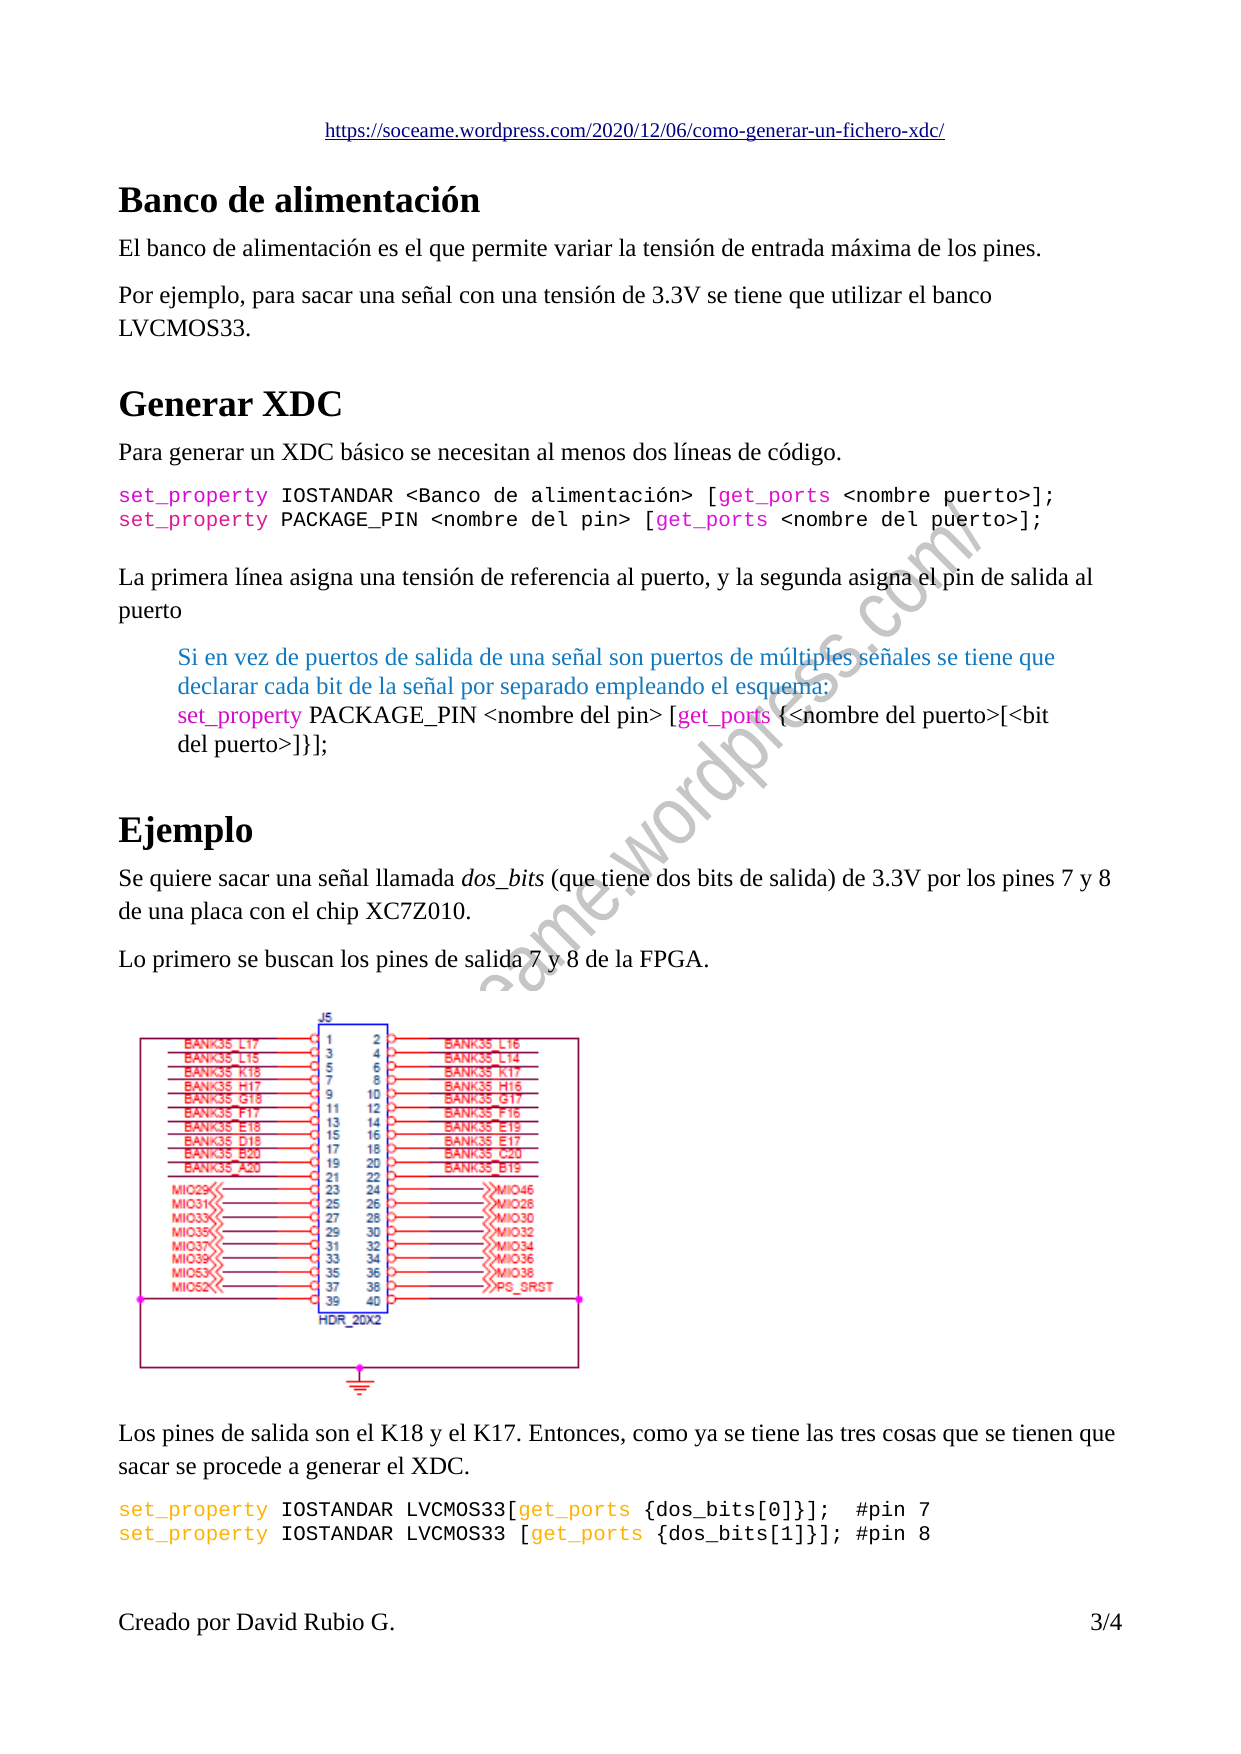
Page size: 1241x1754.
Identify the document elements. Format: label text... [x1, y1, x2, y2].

text La primera línea asigna una tensión de referencia al puerto, y la segunda asigna el pin de salida al puerto [118, 562, 1122, 623]
text Lo primero se buscan los pines de salida 7 y 8 de la FPGA. [118, 944, 553, 973]
text set_property IOSTANDAR LVCMOS33 [get_ports {dos_bits[1]}]; #pin 8 [118, 1522, 1122, 1546]
text set_property PACKAGE_PIN <nombre del pin> [get_ports <nombre del puerto>]; [957, 509, 1122, 532]
text Por ejemplo, para sacar una señal con una tensión de 3.3V se tiene que utilizar el banco LVCMOS33. [118, 280, 1122, 342]
text Se quiere sacar una señal llamada dos_bits (que tiene dos bits de salida) de 3.3V por los pines 7 y 8 de una placa con el chip XC7Z010. [118, 863, 1122, 925]
subtitle Generar XDC [118, 382, 1122, 425]
text Lo primero se buscan los pines de salida 7 y 8 de la FPGA. [549, 944, 1122, 973]
subtitle Banco de alimentación [118, 177, 1122, 220]
text Para generar un XDC básico se necesitan al menos dos líneas de código. [118, 437, 1122, 466]
text set_property IOSTANDAR <Banco de alimentación> [get_ports <nombre puerto>]; [118, 485, 1122, 509]
picture [118, 991, 592, 1400]
text set_property PACKAGE_PIN <nombre del pin> [get_ports <nombre del puerto>]; [118, 509, 963, 532]
text Los pines de salida son el K18 y el K17. Entonces, como ya se tiene las tres cosas que se tienen que sacar se procede a generar el XDC. [118, 1418, 1122, 1480]
subtitle Ejemplo [118, 808, 1122, 851]
text set_property IOSTANDAR LVCMOS33[get_ports {dos_bits[0]}]; #pin 7 [118, 1499, 1122, 1522]
text Si en vez de puertos de salida de una señal son puertos de múltiples señales se tiene que declarar cada bit de la señal por separado empleando el esquema: set_property PACKAGE_PIN <nombre del pin> [get_ports {<nombre del puerto>[<bit del puerto>]}]; [177, 642, 1063, 757]
text El banco de alimentación es el que permite variar la tensión de entrada máxima de los pines. [118, 233, 1122, 261]
